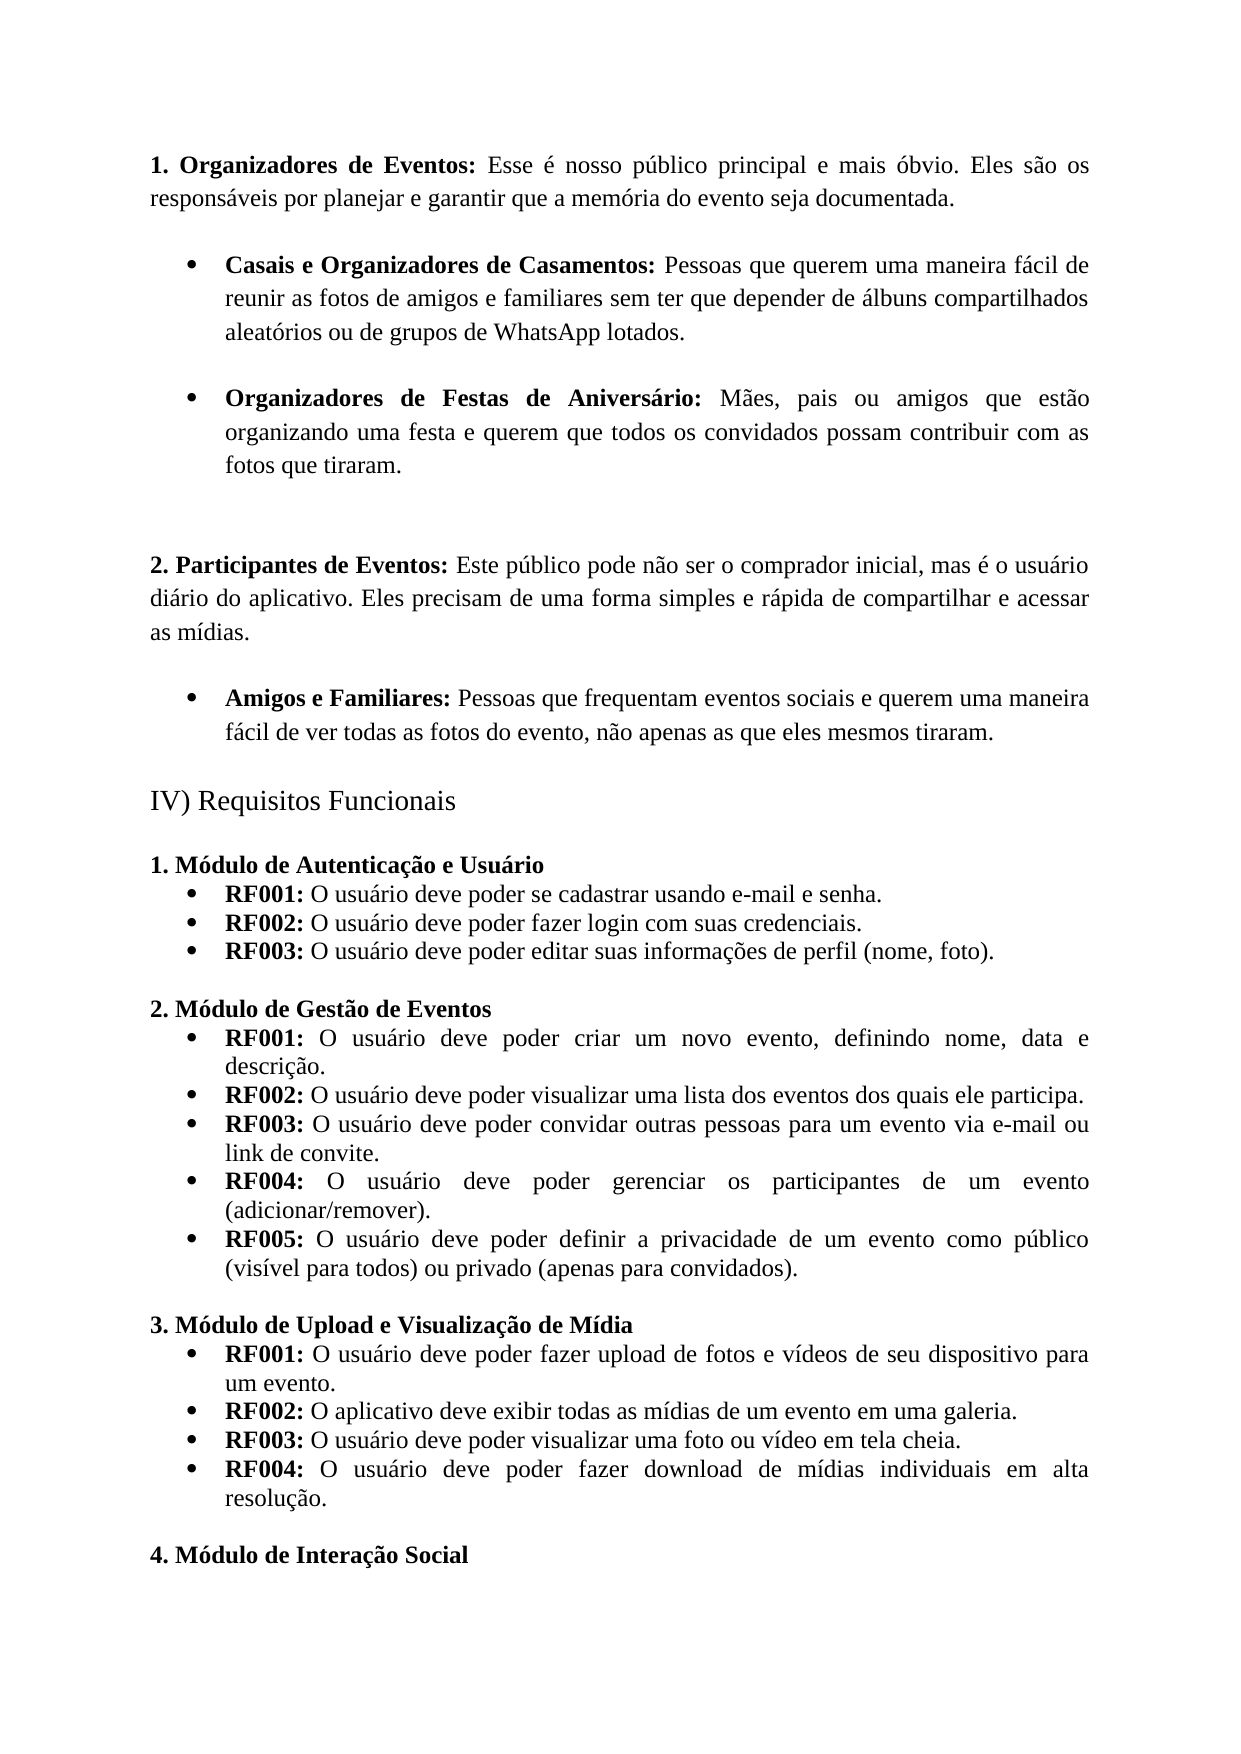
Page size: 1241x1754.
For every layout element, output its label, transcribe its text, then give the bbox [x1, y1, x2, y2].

list RF002: O aplicativo deve exibir todas as mídias de um evento em uma galeria. [187, 1396, 1090, 1425]
text 1. Módulo de Autenticação e Usuário [150, 850, 1090, 879]
text 3. Módulo de Upload e Visualização de Mídia [150, 1310, 1090, 1339]
list RF001: O usuário deve poder se cadastrar usando e-mail e senha. [187, 879, 1090, 908]
list RF004: O usuário deve poder gerenciar os participantes de um evento (adicionar/remover). [187, 1166, 1090, 1224]
list RF003: O usuário deve poder editar suas informações de perfil (nome, foto). [187, 936, 1090, 965]
text 1. Organizadores de Eventos: Esse é nosso público principal e mais óbvio. Eles são os responsáveis por planejar e garantir que a memória do evento seja documentada. [150, 150, 1090, 212]
list RF005: O usuário deve poder definir a privacidade de um evento como público (visível para todos) ou privado (apenas para convidados). [187, 1224, 1090, 1281]
list Amigos e Familiares: Pessoas que frequentam eventos sociais e querem uma maneira fácil de ver todas as fotos do evento, não apenas as que eles mesmos tiraram. [187, 683, 1090, 745]
list RF003: O usuário deve poder convidar outras pessoas para um evento via e-mail ou link de convite. [187, 1109, 1090, 1166]
list Casais e Organizadores de Casamentos: Pessoas que querem uma maneira fácil de reunir as fotos de amigos e familiares sem ter que depender de álbuns compartilhados aleatórios ou de grupos de WhatsApp lotados. [187, 250, 1090, 345]
list RF002: O usuário deve poder fazer login com suas credenciais. [187, 908, 1090, 936]
text 4. Módulo de Interação Social [150, 1540, 1090, 1569]
list RF001: O usuário deve poder fazer upload de fotos e vídeos de seu dispositivo para um evento. [187, 1339, 1090, 1396]
list RF004: O usuário deve poder fazer download de mídias individuais em alta resolução. [187, 1454, 1090, 1511]
text IV) Requisitos Funcionais [150, 783, 1090, 817]
list RF002: O usuário deve poder visualizar uma lista dos eventos dos quais ele participa. [187, 1080, 1090, 1109]
list RF001: O usuário deve poder criar um novo evento, definindo nome, data e descrição. [187, 1023, 1090, 1080]
text 2. Participantes de Eventos: Este público pode não ser o comprador inicial, mas é o usuário diário do aplicativo. Eles precisam de uma forma simples e rápida de compartilhar e acessar as mídias. [150, 550, 1090, 645]
text 2. Módulo de Gestão de Eventos [150, 994, 1090, 1023]
list Organizadores de Festas de Aniversário: Mães, pais ou amigos que estão organizando uma festa e querem que todos os convidados possam contribuir com as fotos que tiraram. [187, 383, 1090, 479]
list RF003: O usuário deve poder visualizar uma foto ou vídeo em tela cheia. [187, 1425, 1090, 1454]
